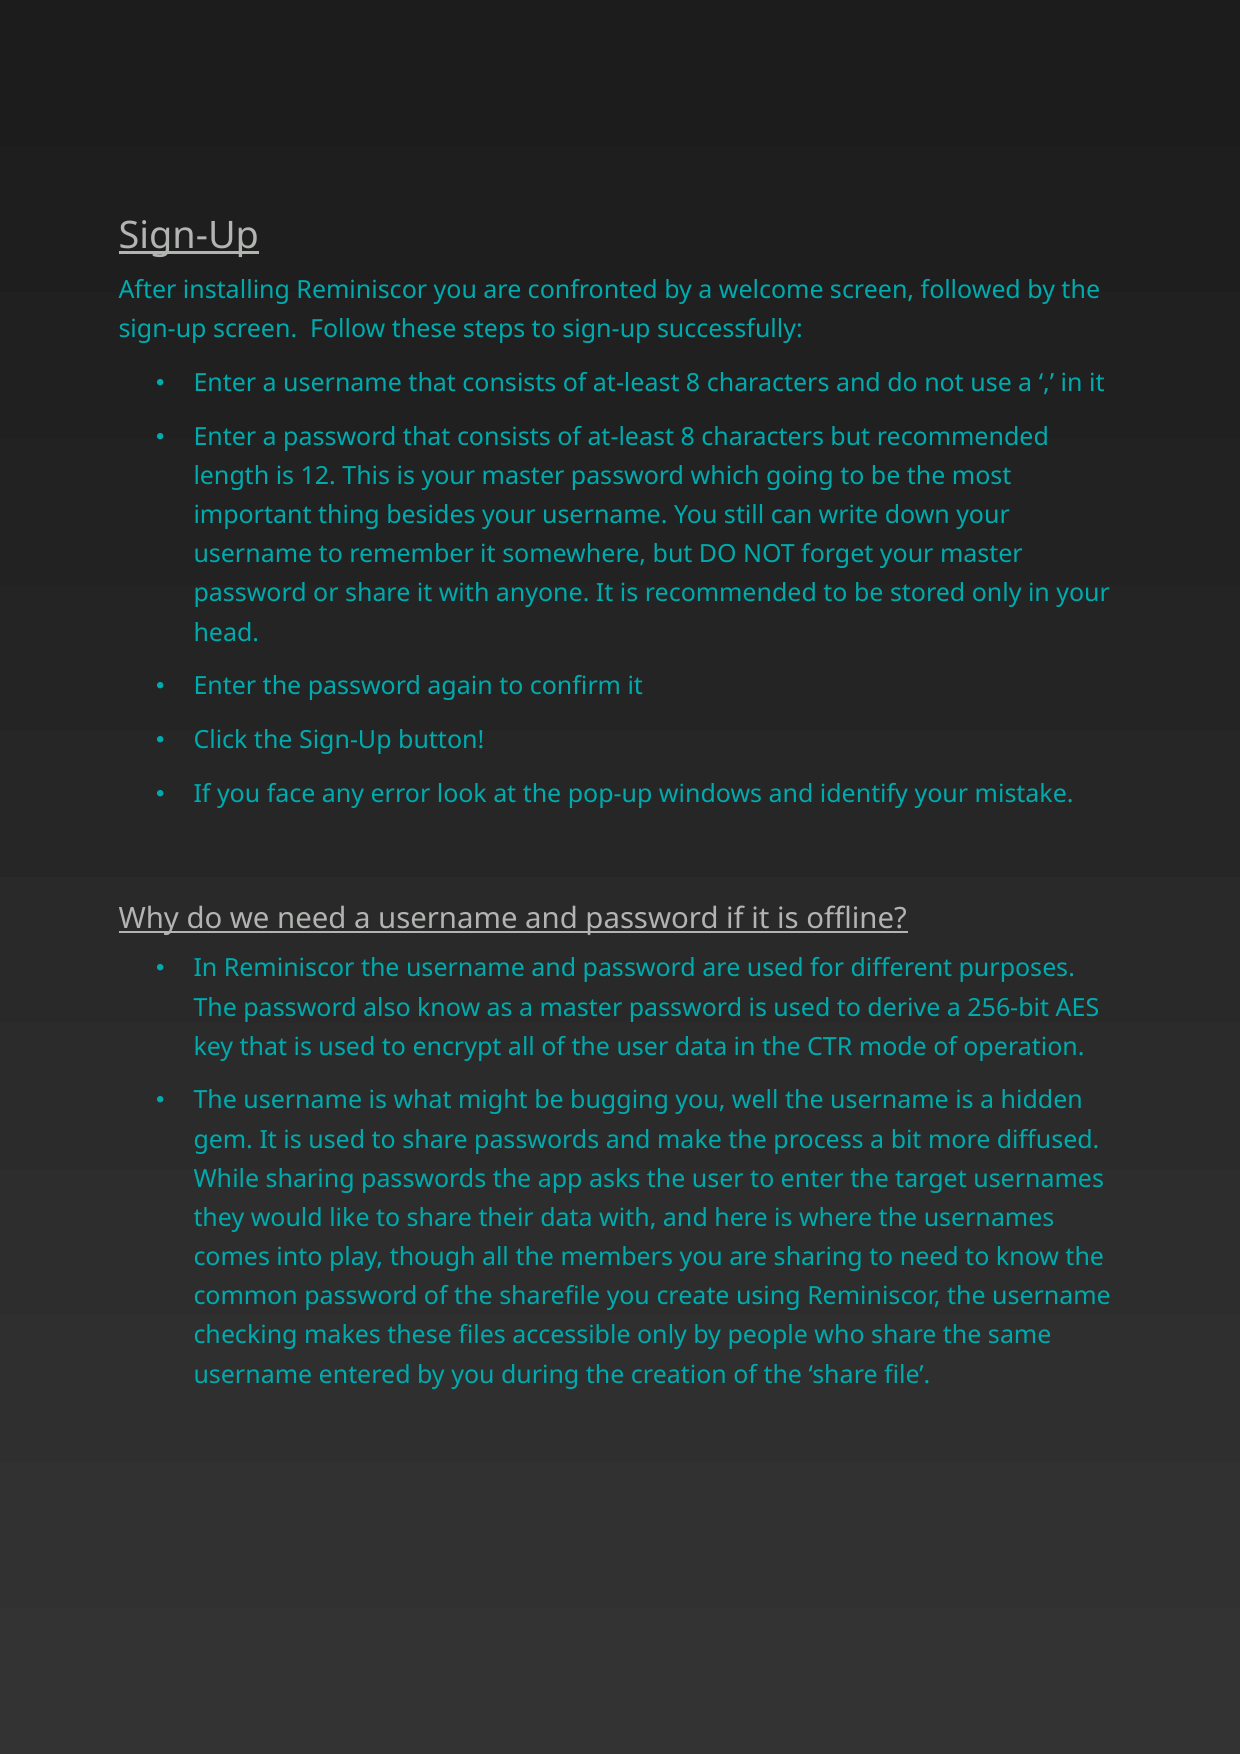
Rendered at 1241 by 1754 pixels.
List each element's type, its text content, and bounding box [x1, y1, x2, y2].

list If you face any error look at the pop-up windows and identify your mistake. [156, 775, 1122, 809]
list The username is what might be bugging you, well the username is a hidden gem. It is used to share passwords and make the process a bit more diffused. While sharing passwords the app asks the user to enter the target usernames they would like to share their data with, and here is where the usernames comes into play, though all the members you are sharing to need to know the common password of the sharefile you create using Reminiscor, the username checking makes these files accessible only by people who share the same username entered by you during the creation of the ‘share file’. [156, 1082, 1122, 1390]
list Enter a password that consists of at-least 8 characters but recommended length is 12. This is your master password which going to be the most important thing besides your username. You still can write down your username to remember it somewhere, but DO NOT forget your master password or share it with anyone. It is recommended to be stored only in your head. [156, 418, 1122, 648]
list Enter the password again to confirm it [156, 668, 1122, 702]
list In Reminiscor the username and password are used for different purposes. The password also know as a master password is used to derive a 256-bit AES key that is used to encrypt all of the user data in the CTR mode of operation. [156, 950, 1122, 1062]
list Enter a username that consists of at-least 8 characters and do not use a ‘,’ in it [156, 364, 1122, 399]
subtitle Sign-Up [118, 207, 1122, 259]
text After installing Reminiscor you are confronted by a welcome screen, followed by the sign-up screen. Follow these steps to sign-up successfully: [118, 272, 1122, 345]
subtitle Why do we need a username and password if it is offline? [118, 897, 1122, 937]
list Click the Sign-Up button! [156, 722, 1122, 756]
